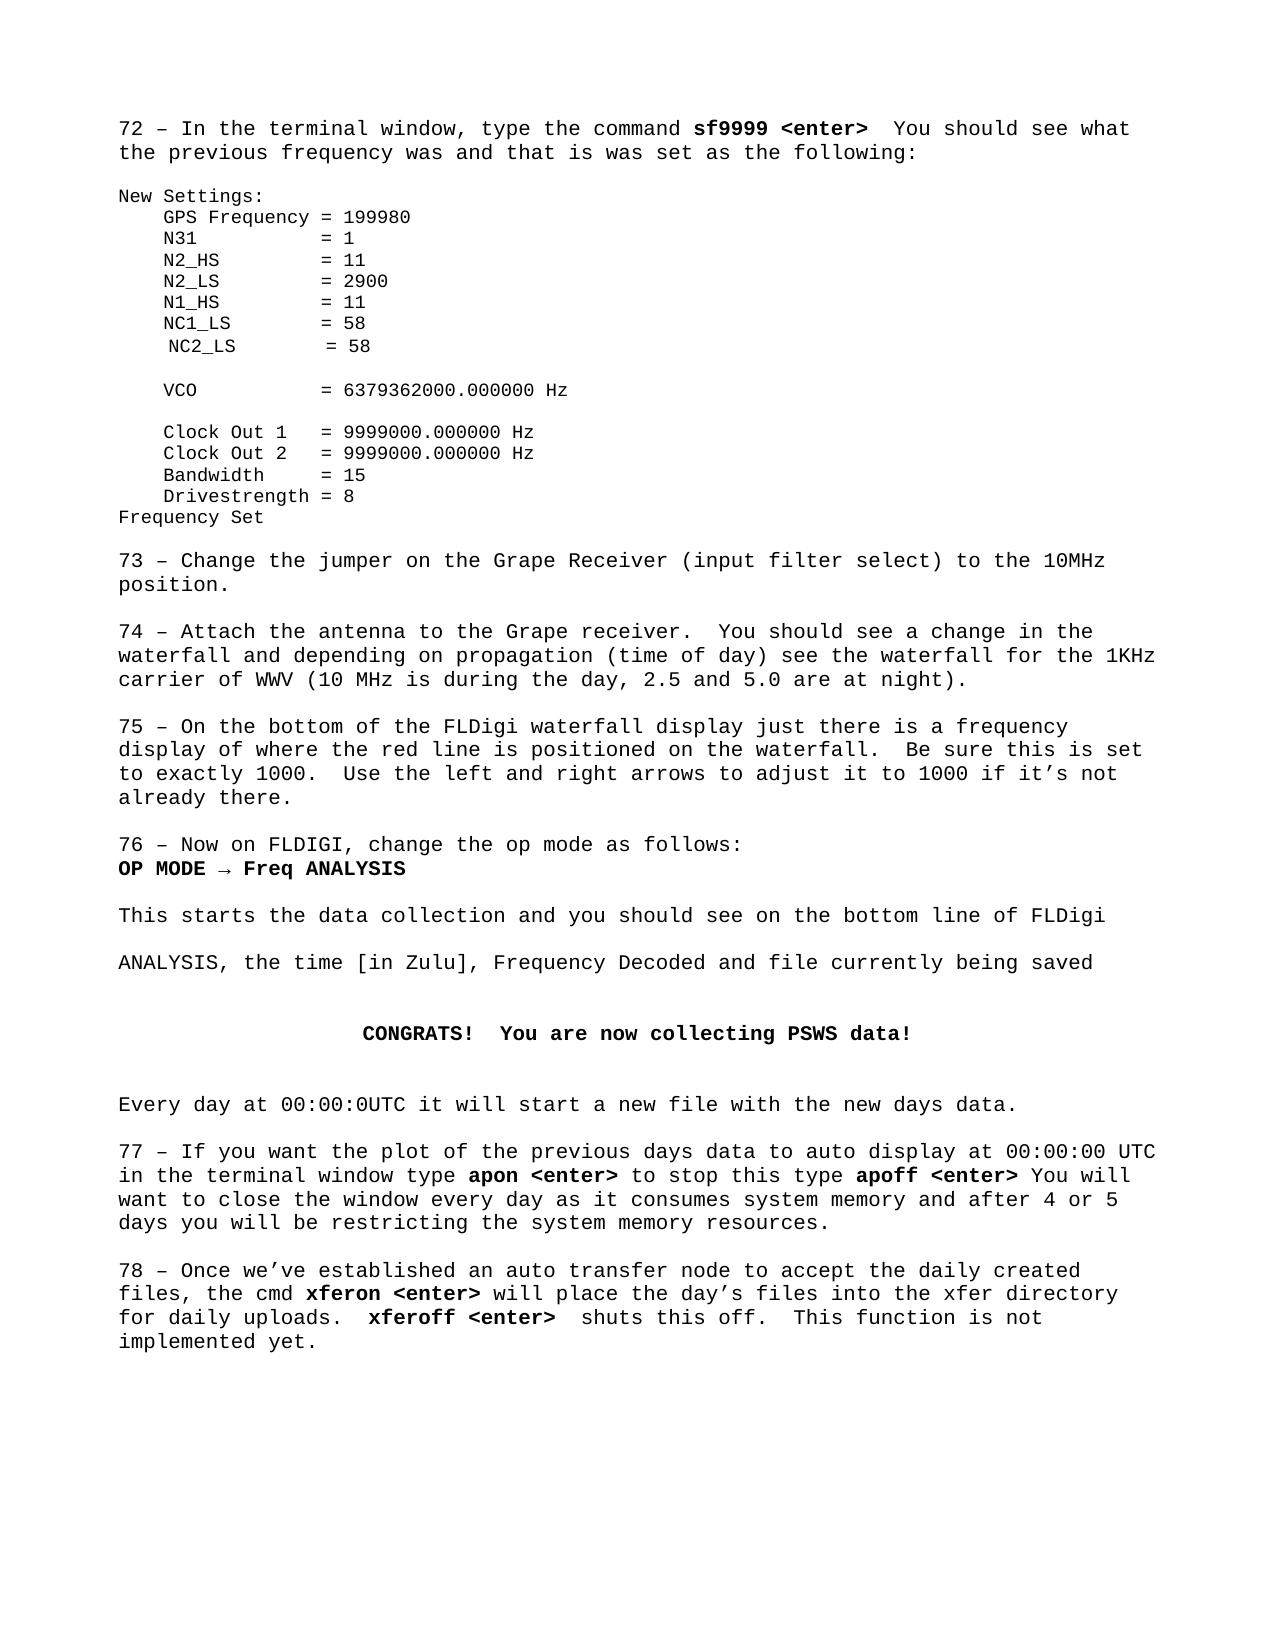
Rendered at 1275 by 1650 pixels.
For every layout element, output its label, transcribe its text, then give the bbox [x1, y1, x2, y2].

text Clock Out 2 = 9999000.000000 Hz [118, 444, 1157, 465]
text NC2_LS = 58 [118, 335, 1157, 359]
text 73 – Change the jumper on the Grape Receiver (input filter select) to the 10MHz position. [118, 550, 1157, 598]
text 76 – Now on FLDIGI, change the op mode as follows: [118, 834, 1157, 858]
text 77 – If you want the plot of the previous days data to auto display at 00:00:00 UTC [118, 1141, 1157, 1165]
text Drivestrength = 8 [118, 487, 1157, 508]
text CONGRATS! You are now collecting PSWS data! [118, 1023, 1157, 1047]
text 74 – Attach the antenna to the Grape receiver. You should see a change in the waterfall and depending on propagation (time of day) see the waterfall for the 1KHz carrier of WWV (10 MHz is during the day, 2.5 and 5.0 are at night). [118, 621, 1157, 692]
text 78 – Once we’ve established an auto transfer node to accept the daily created files, the cmd xferon <enter> will place the day’s files into the xfer directory for daily uploads. xferoff <enter> shuts this off. This function is not implemented yet. [118, 1260, 1157, 1354]
text 75 – On the bottom of the FLDigi waterfall display just there is a frequency display of where the red line is positioned on the waterfall. Be sure this is set to exactly 1000. Use the left and right arrows to adjust it to 1000 if it’s not already there. [118, 716, 1157, 810]
text ANALYSIS, the time [in Zulu], Frequency Decoded and file currently being saved [118, 952, 1157, 976]
text Bandwidth = 15 [118, 465, 1157, 487]
text VCO = 6379362000.000000 Hz [118, 380, 1157, 402]
text 72 – In the terminal window, type the command sf9999 <enter> You should see what the previous frequency was and that is was set as the following: [118, 118, 1157, 165]
text Every day at 00:00:0UTC it will start a new file with the new days data. [118, 1094, 1157, 1118]
text N1_HS = 11 [118, 293, 1157, 314]
text GPS Frequency = 199980 [118, 208, 1157, 229]
text Clock Out 1 = 9999000.000000 Hz [118, 423, 1157, 444]
text This starts the data collection and you should see on the bottom line of FLDigi [118, 905, 1157, 929]
text in the terminal window type apon <enter> to stop this type apoff <enter> You will want to close the window every day as it consumes system memory and after 4 or 5 days you will be restricting the system memory resources. [118, 1165, 1157, 1236]
text Frequency Set [118, 508, 1157, 529]
text N2_HS = 11 [118, 250, 1157, 272]
text OP MODE → Freq ANALYSIS [118, 858, 1157, 881]
text N31 = 1 [118, 229, 1157, 250]
text N2_LS = 2900 [118, 272, 1157, 293]
text NC1_LS = 58 [118, 314, 1157, 335]
text New Settings: [118, 187, 1157, 208]
